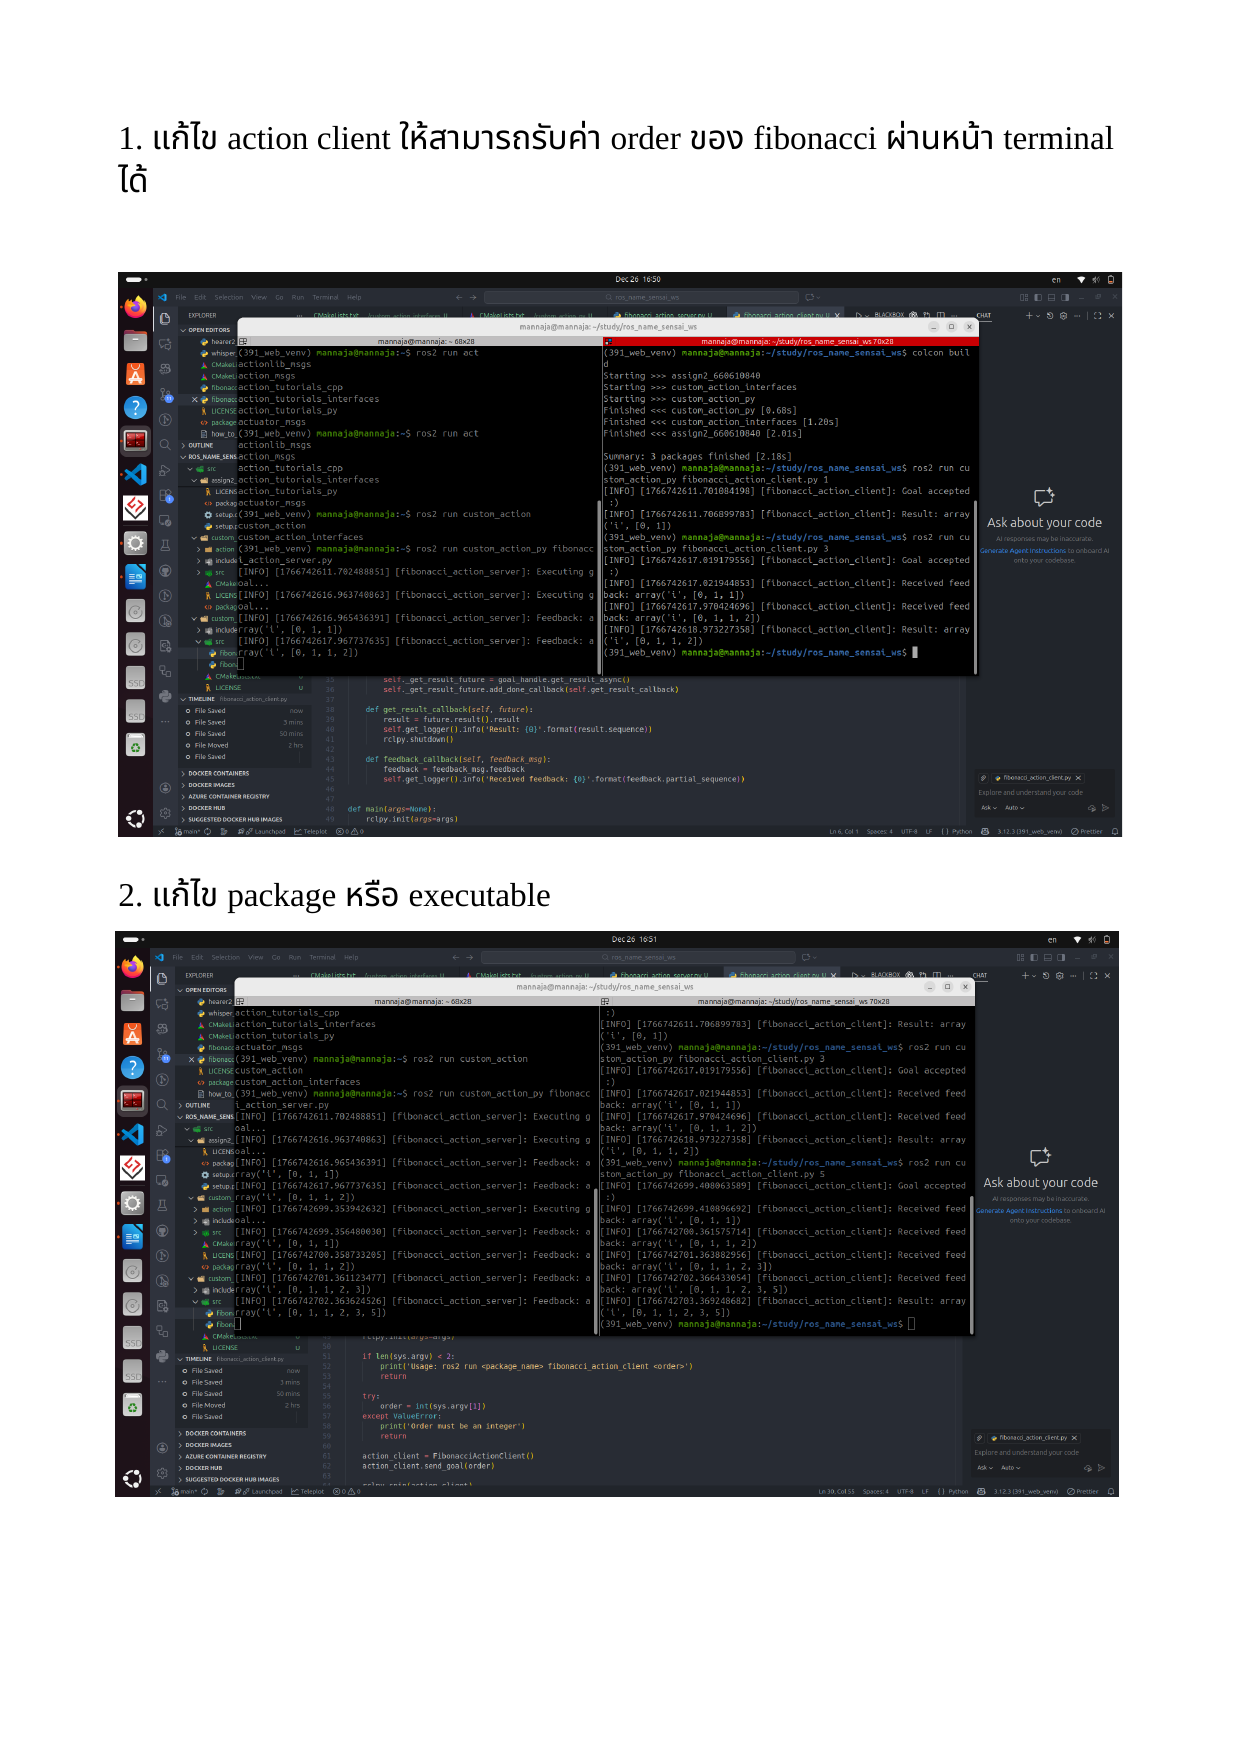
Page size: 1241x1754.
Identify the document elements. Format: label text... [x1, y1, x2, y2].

text 2. แก้ไข package หรือ executable [118, 875, 1122, 920]
picture [115, 931, 1119, 1497]
picture [118, 272, 1123, 837]
text 1. แก้ไข action client ให้สามารถรับค่า order ของ fibonacci ผ่านหน้า terminal ได้ [118, 118, 1122, 206]
